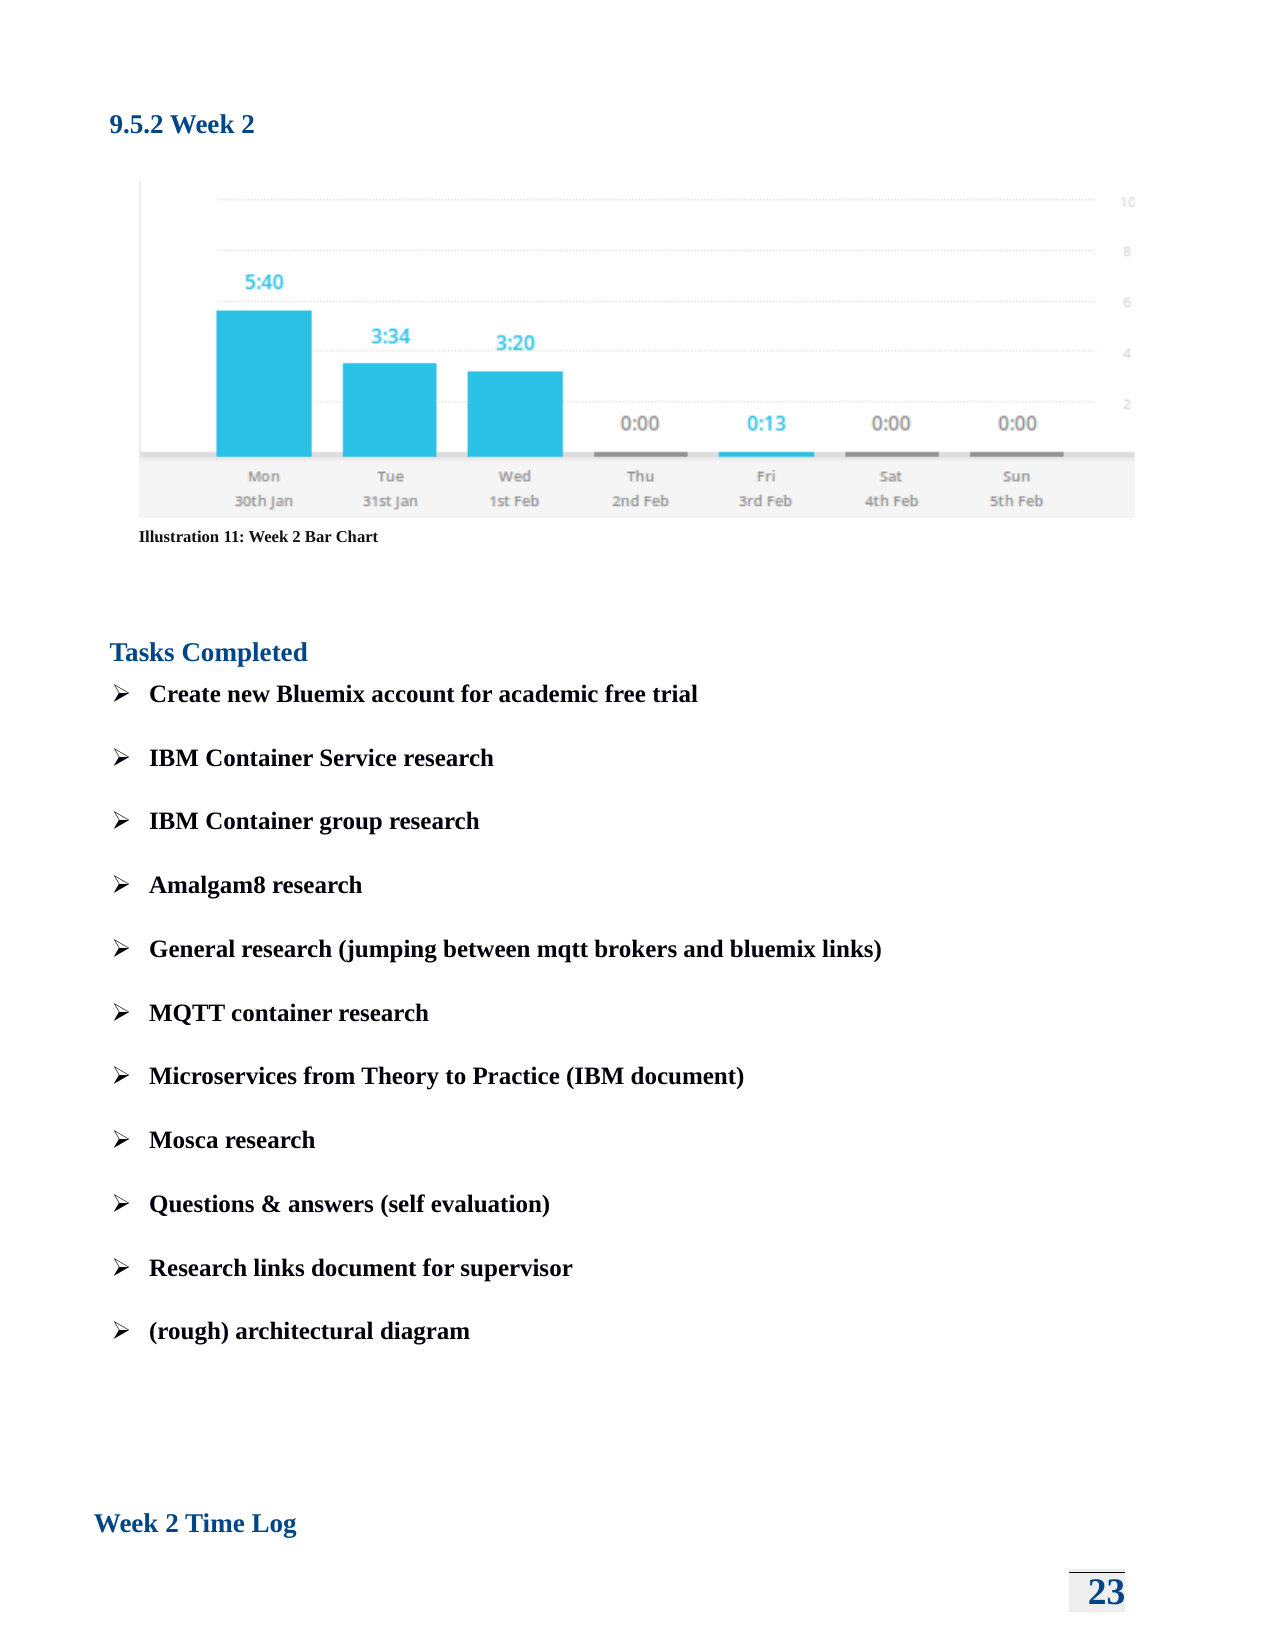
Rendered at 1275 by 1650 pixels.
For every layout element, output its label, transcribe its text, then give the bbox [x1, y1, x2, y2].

list Mosca research [111, 1125, 1125, 1154]
picture [138, 181, 1135, 518]
list Amalgam8 research [111, 870, 1125, 899]
subtitle Tasks Completed [109, 636, 1125, 667]
list Questions & answers (self evaluation) [111, 1189, 1125, 1218]
subtitle 9.5.2 Week 2 [109, 108, 1125, 139]
list Create new Bluemix account for academic free trial [111, 679, 1125, 708]
subtitle Week 2 Time Log [74, 1508, 1125, 1539]
text Illustration 11: Week 2 Bar Chart [138, 518, 1135, 546]
list (rough) architectural diagram [111, 1316, 1125, 1345]
list MQTT container research [111, 998, 1125, 1026]
list Microservices from Theory to Practice (IBM document) [111, 1061, 1125, 1090]
list General research (jumping between mqtt brokers and bluemix links) [111, 934, 1125, 963]
list IBM Container Service research [111, 743, 1125, 771]
list IBM Container group research [111, 806, 1125, 835]
list Research links document for supervisor [111, 1253, 1125, 1281]
